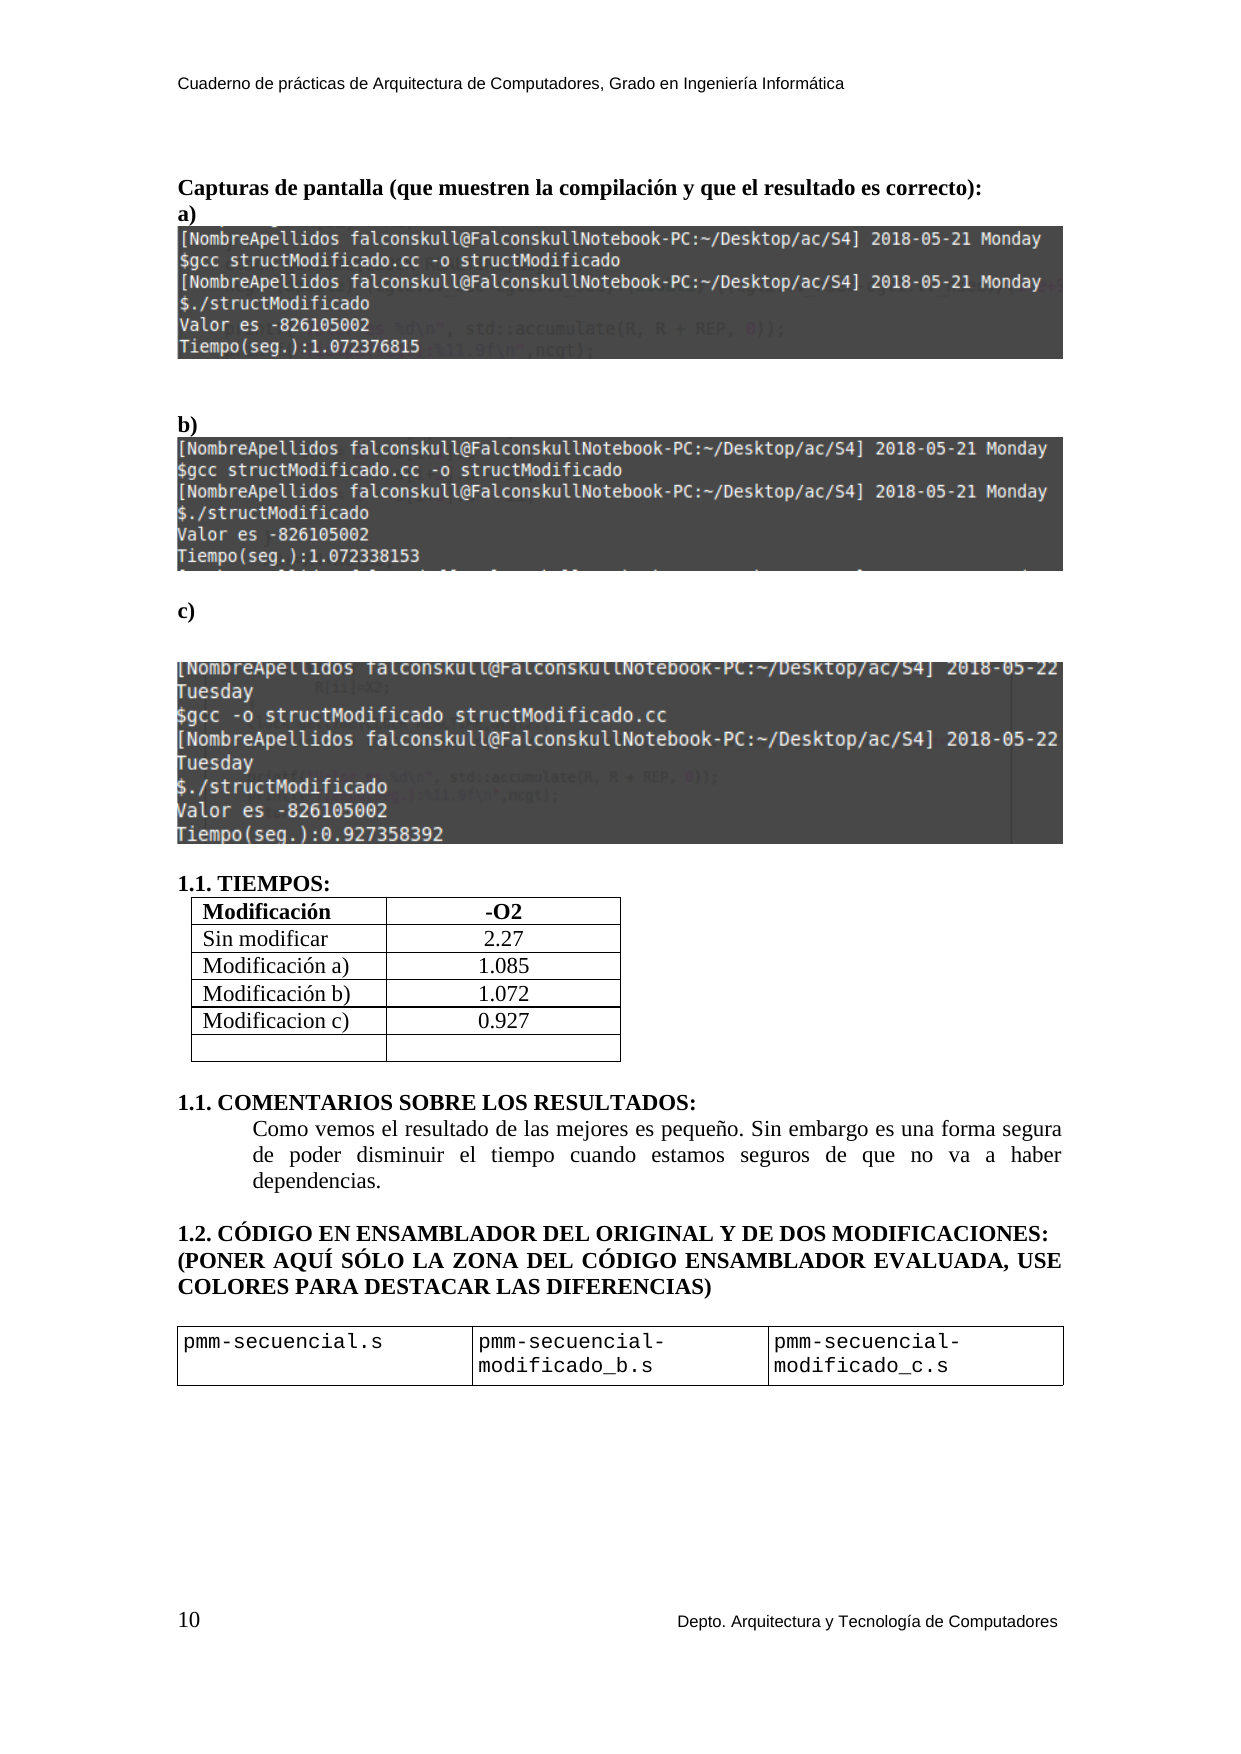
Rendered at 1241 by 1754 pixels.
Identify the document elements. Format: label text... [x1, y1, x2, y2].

table_cell [387, 1035, 620, 1061]
picture [177, 437, 1063, 571]
table_cell 2.27 [387, 925, 620, 952]
table_cell Modificación a) [192, 953, 386, 979]
table_cell 0.927 [387, 1008, 620, 1034]
text c) [177, 597, 1063, 624]
table_cell [192, 1035, 386, 1061]
picture [177, 662, 1063, 844]
table_header pmm-secuencial-modificado_c.s [769, 1327, 1063, 1384]
table_header pmm-secuencial.s [178, 1327, 472, 1384]
table_header -O2 [387, 898, 620, 924]
text Como vemos el resultado de las mejores es pequeño. Sin embargo es una forma segura de poder disminuir el tiempo cuando estamos seguros de que no va a haber dependencias. [252, 1115, 1063, 1194]
text 1.1. TIEMPOS: [177, 870, 1063, 897]
table_cell 1.085 [387, 953, 620, 979]
picture [177, 226, 1063, 359]
table_header Modificación [192, 898, 386, 924]
table_cell Modificación b) [192, 980, 386, 1006]
text (PONER AQUÍ SÓLO LA ZONA DEL CÓDIGO ENSAMBLADOR EVALUADA, USE COLORES PARA DESTACAR LAS DIFERENCIAS) [177, 1247, 1063, 1299]
text 1.1. COMENTARIOS SOBRE LOS RESULTADOS: [177, 1088, 1063, 1115]
table_cell Sin modificar [192, 925, 386, 952]
text Capturas de pantalla (que muestren la compilación y que el resultado es correcto): [177, 174, 1063, 200]
table_cell 1.072 [387, 980, 620, 1006]
text 1.2. CÓDIGO EN ENSAMBLADOR DEL ORIGINAL Y DE DOS MODIFICACIONES: [177, 1220, 1063, 1247]
text b) [177, 411, 1063, 437]
text a) [177, 200, 1063, 226]
table_header pmm-secuencial-modificado_b.s [473, 1327, 768, 1384]
table_cell Modificacion c) [192, 1008, 386, 1034]
